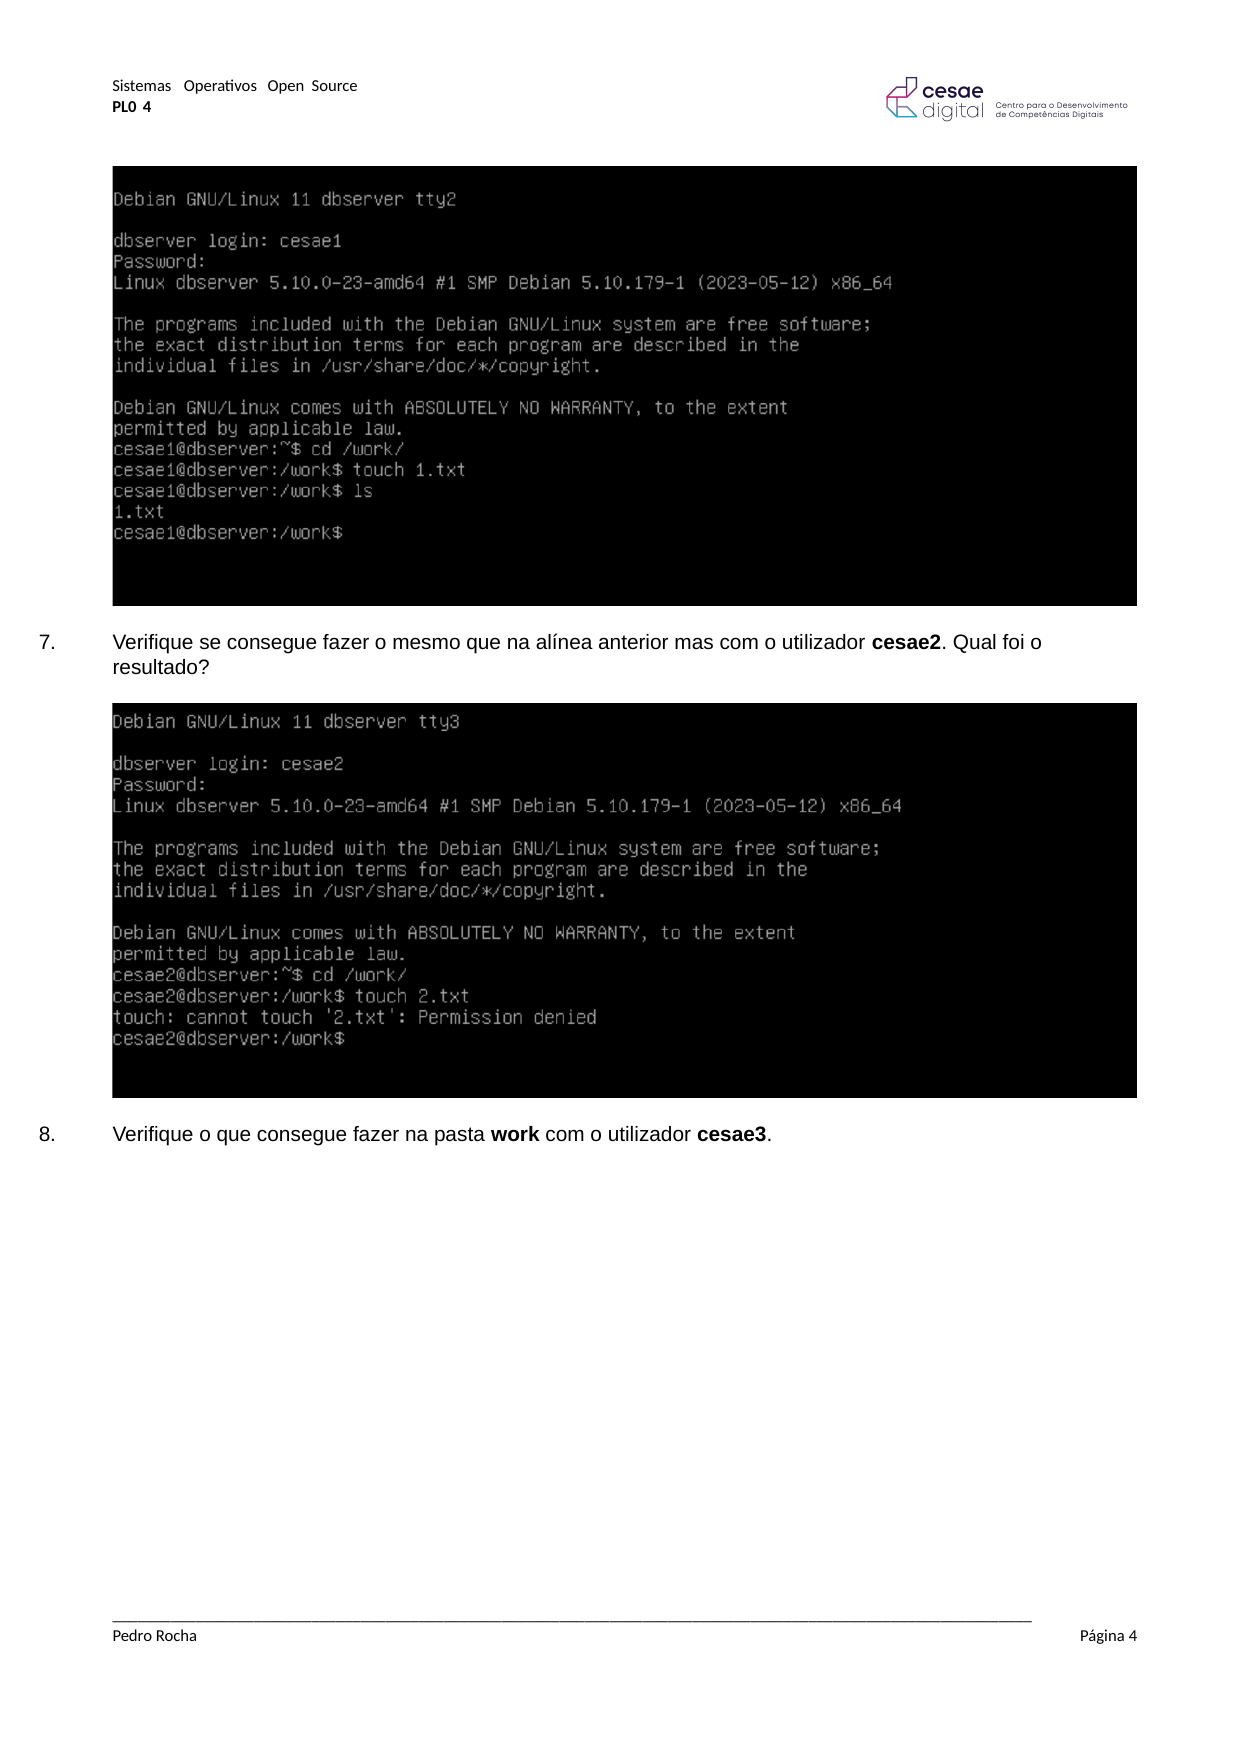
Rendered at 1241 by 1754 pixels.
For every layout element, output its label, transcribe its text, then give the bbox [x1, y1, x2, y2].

list Verifique se consegue fazer o mesmo que na alínea anterior mas com o utilizador cesae2. Qual foi o resultado? [38, 630, 1137, 679]
list Verifique o que consegue fazer na pasta work com o utilizador cesae3. [38, 1122, 1137, 1146]
